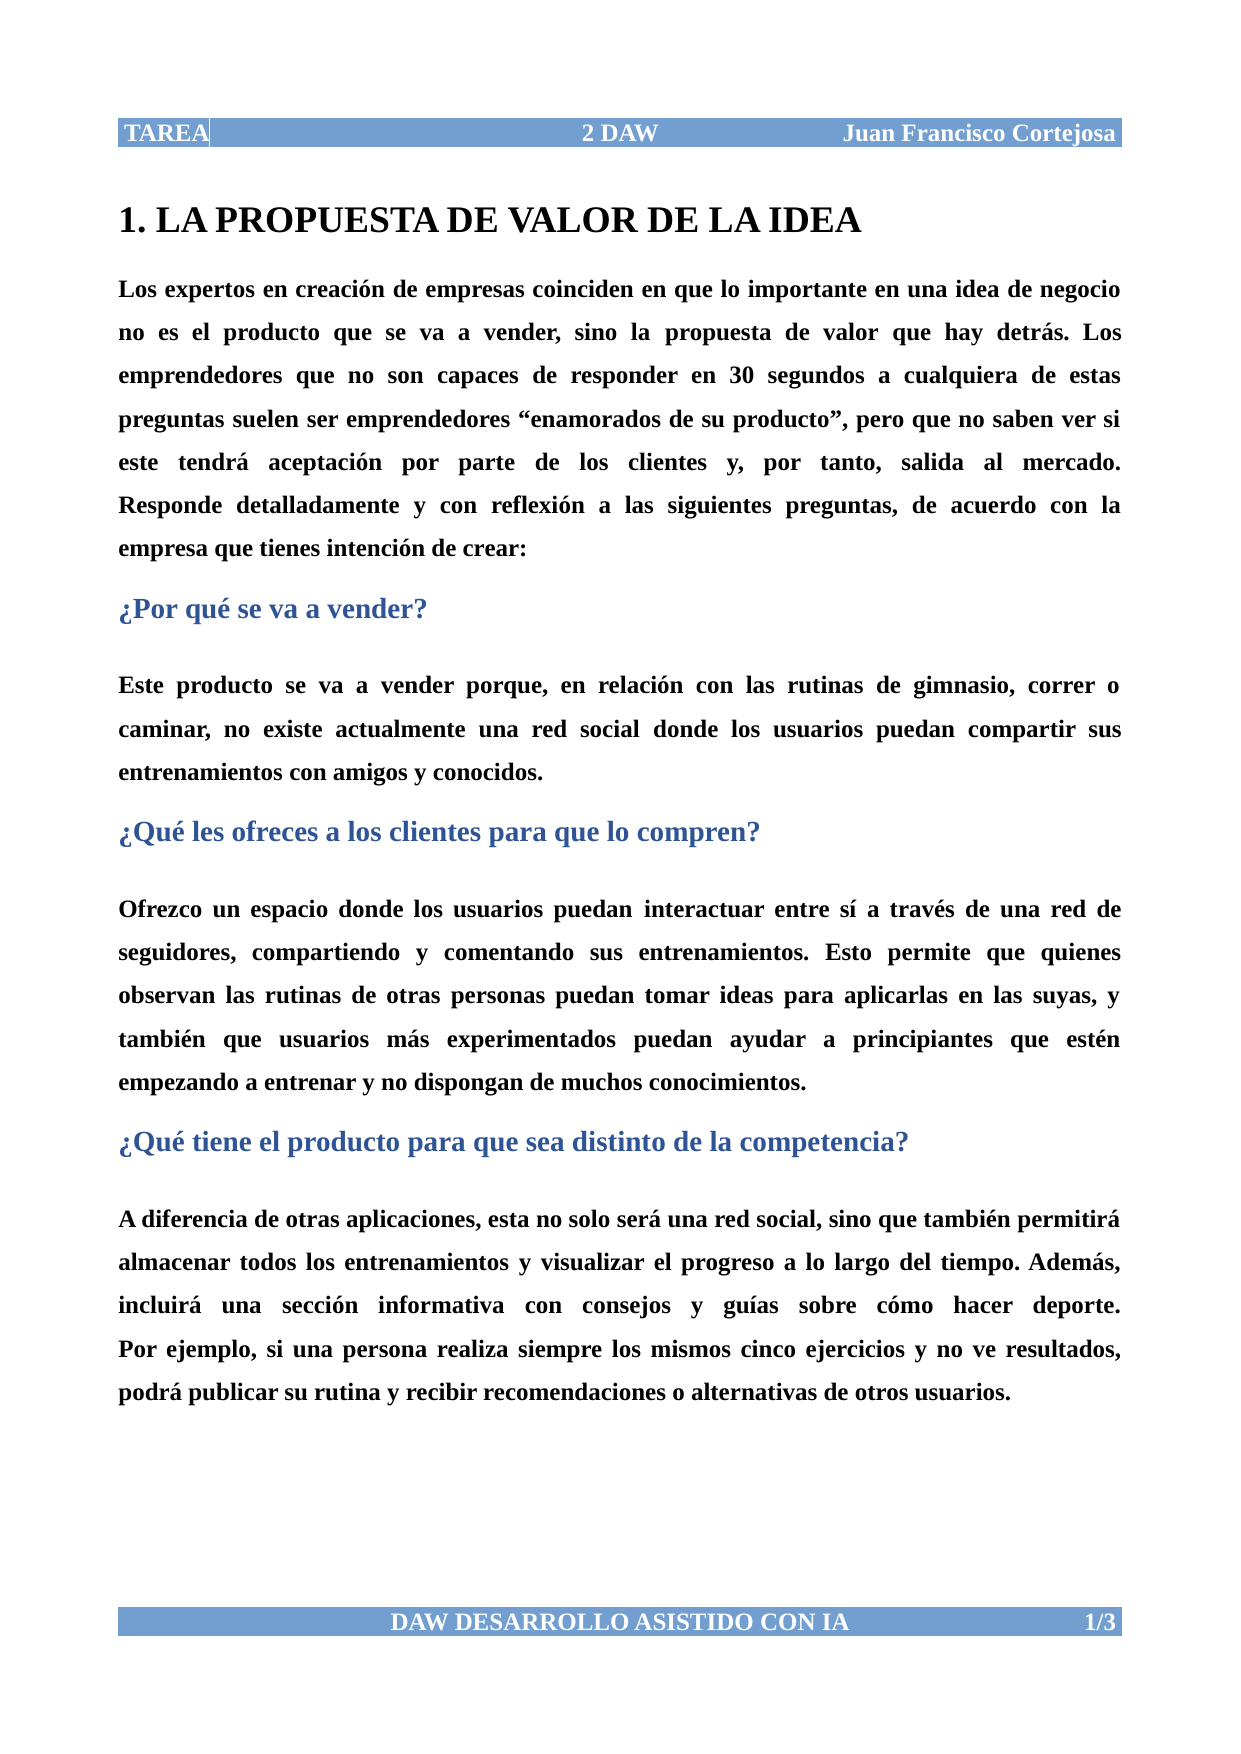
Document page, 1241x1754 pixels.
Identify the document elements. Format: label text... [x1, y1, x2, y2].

text Este producto se va a vender porque, en relación con las rutinas de gimnasio, correr o caminar, no existe actualmente una red social donde los usuarios puedan compartir sus entrenamientos con amigos y conocidos. [118, 671, 1122, 786]
subtitle ¿Por qué se va a vender? [118, 591, 1122, 624]
subtitle ¿Qué les ofreces a los clientes para que lo compren? [118, 814, 1122, 848]
subtitle 1. LA PROPUESTA DE VALOR DE LA IDEA [118, 197, 1122, 240]
text Ofrezco un espacio donde los usuarios puedan interactuar entre sí a través de una red de seguidores, compartiendo y comentando sus entrenamientos. Esto permite que quienes observan las rutinas de otras personas puedan tomar ideas para aplicarlas en las suyas, y también que usuarios más experimentados puedan ayudar a principiantes que estén empezando a entrenar y no dispongan de muchos conocimientos. [118, 894, 1122, 1096]
text Los expertos en creación de empresas coinciden en que lo importante en una idea de negocio no es el producto que se va a vender, sino la propuesta de valor que hay detrás. Los emprendedores que no son capaces de responder en 30 segundos a cualquiera de estas preguntas suelen ser emprendedores “enamorados de su producto”, pero que no saben ver si este tendrá aceptación por parte de los clientes y, por tanto, salida al mercado. Responde detalladamente y con reflexión a las siguientes preguntas, de acuerdo con la empresa que tienes intención de crear: [118, 274, 1122, 562]
text A diferencia de otras aplicaciones, esta no solo será una red social, sino que también permitirá almacenar todos los entrenamientos y visualizar el progreso a lo largo del tiempo. Además, incluirá una sección informativa con consejos y guías sobre cómo hacer deporte. Por ejemplo, si una persona realiza siempre los mismos cinco ejercicios y no ve resultados, podrá publicar su rutina y recibir recomendaciones o alternativas de otros usuarios. [118, 1204, 1122, 1406]
subtitle ¿Qué tiene el producto para que sea distinto de la competencia? [118, 1124, 1122, 1158]
